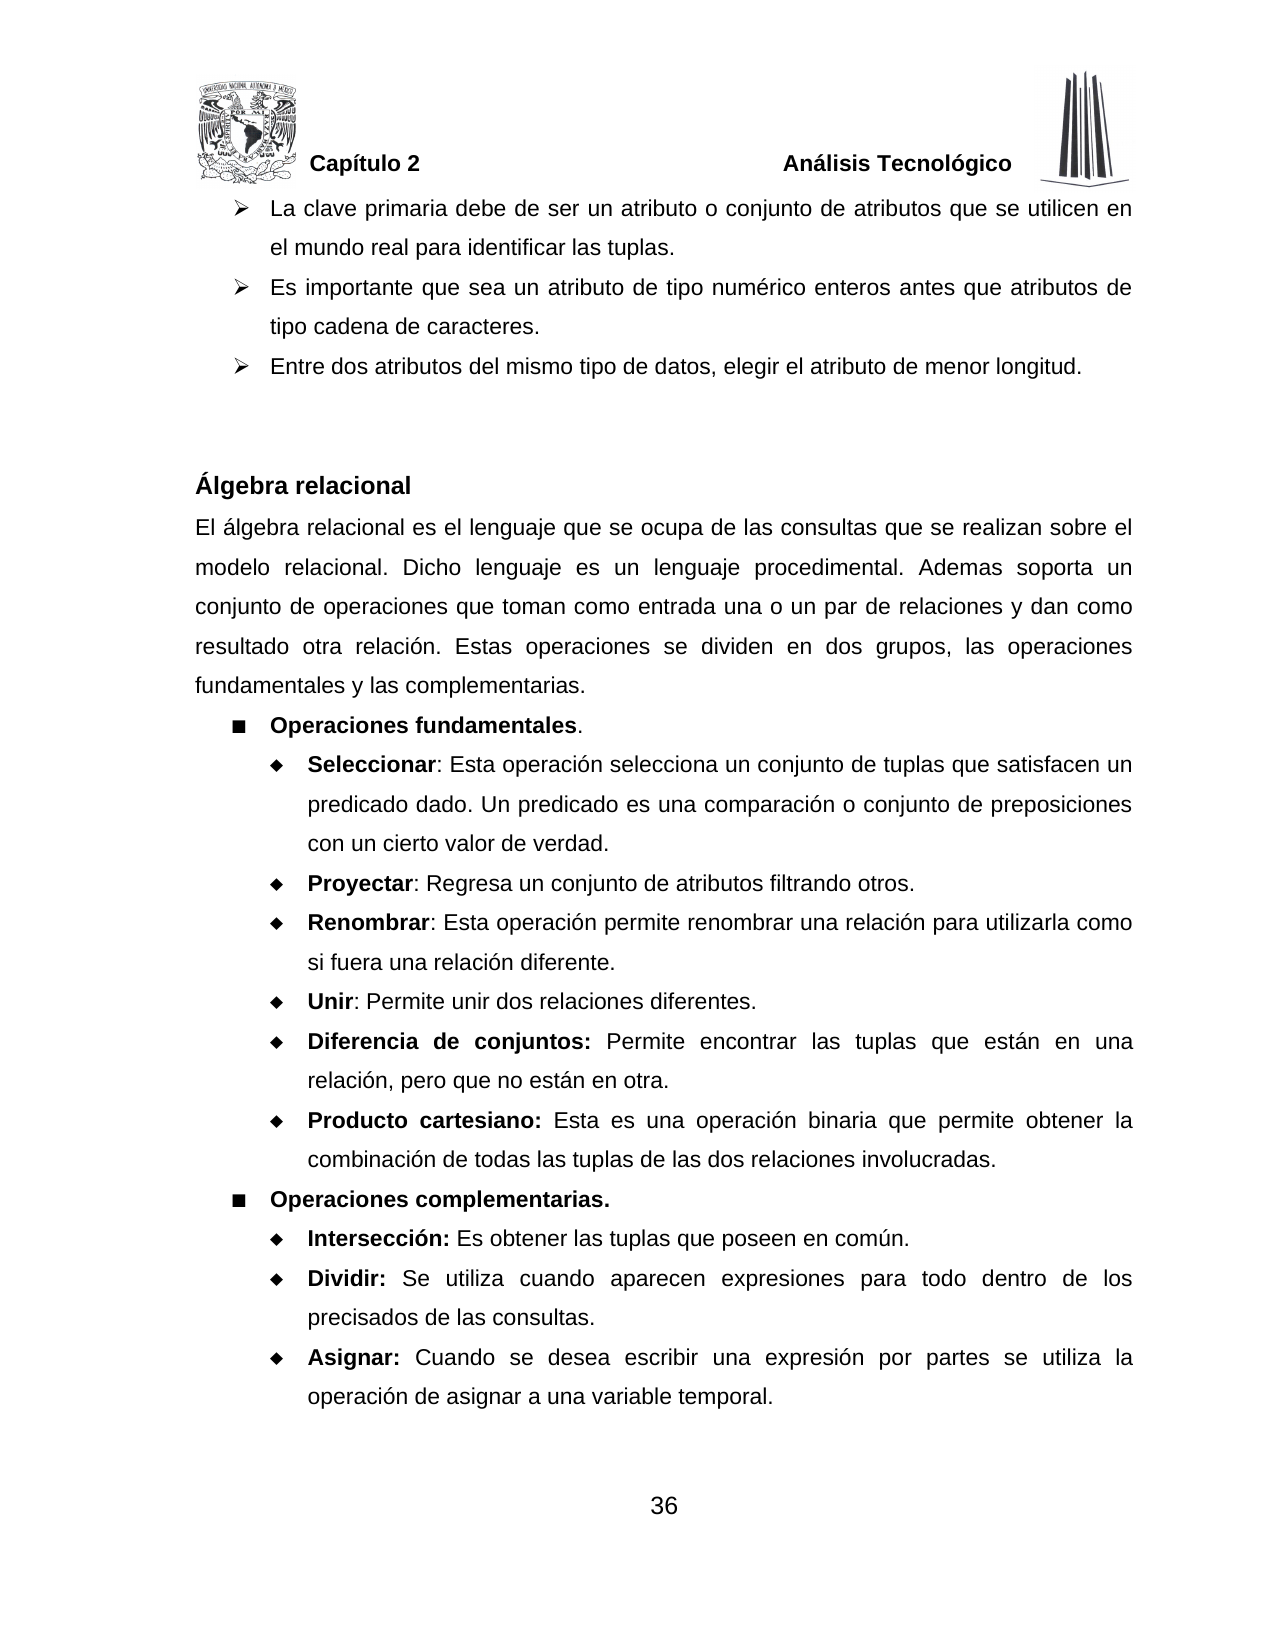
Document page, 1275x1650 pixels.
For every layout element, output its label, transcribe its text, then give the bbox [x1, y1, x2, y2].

list Asignar: Cuando se desea escribir una expresión por partes se utiliza la operación de asignar a una variable temporal. [270, 1343, 1133, 1409]
list Dividir: Se utiliza cuando aparecen expresiones para todo dentro de los precisados de las consultas. [270, 1264, 1133, 1330]
list Unir: Permite unir dos relaciones diferentes. [270, 988, 1133, 1014]
list Producto cartesiano: Esta es una operación binaria que permite obtener la combinación de todas las tuplas de las dos relaciones involucradas. [270, 1107, 1133, 1172]
list Entre dos atributos del mismo tipo de datos, elegir el atributo de menor longitud. [232, 353, 1133, 379]
list Operaciones complementarias. [232, 1186, 1133, 1212]
list La clave primaria debe de ser un atributo o conjunto de atributos que se utilicen en el mundo real para identificar las tuplas. [232, 195, 1133, 261]
text El álgebra relacional es el lenguaje que se ocupa de las consultas que se realizan sobre el modelo relacional. Dicho lenguaje es un lenguaje procedimental. Ademas soporta un conjunto de operaciones que toman como entrada una o un par de relaciones y dan como resultado otra relación. Estas operaciones se dividen en dos grupos, las operaciones fundamentales y las complementarias. [195, 514, 1133, 699]
list Renombrar: Esta operación permite renombrar una relación para utilizarla como si fuera una relación diferente. [270, 909, 1133, 975]
list Proyectar: Regresa un conjunto de atributos filtrando otros. [270, 870, 1133, 896]
list Intersección: Es obtener las tuplas que poseen en común. [270, 1225, 1133, 1251]
list Diferencia de conjuntos: Permite encontrar las tuplas que están en una relación, pero que no están en otra. [270, 1028, 1133, 1093]
text Álgebra relacional [195, 471, 1133, 500]
list Seleccionar: Esta operación selecciona un conjunto de tuplas que satisfacen un predicado dado. Un predicado es una comparación o conjunto de preposiciones con un cierto valor de verdad. [270, 751, 1133, 857]
list Operaciones fundamentales. [232, 712, 1133, 738]
list Es importante que sea un atributo de tipo numérico enteros antes que atributos de tipo cadena de caracteres. [232, 274, 1133, 340]
picture [1034, 65, 1136, 193]
